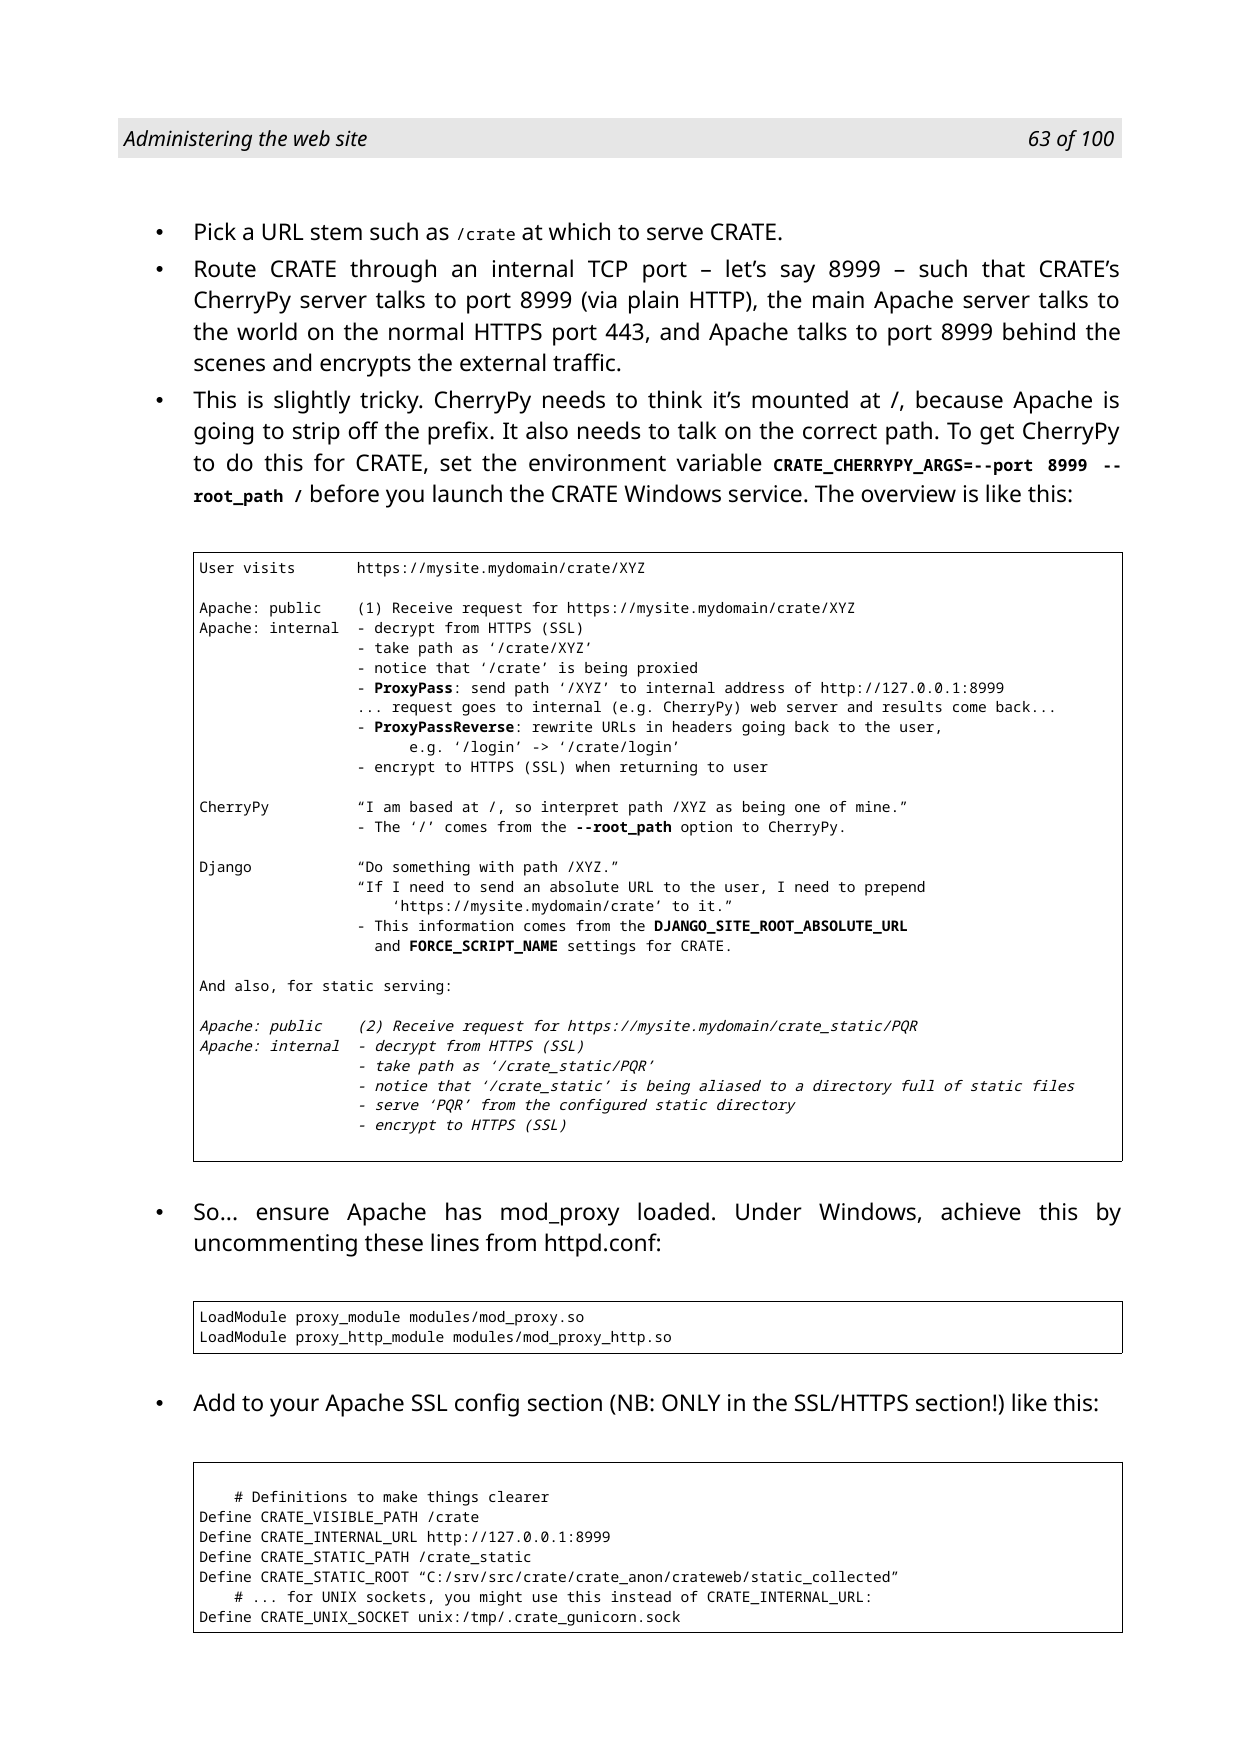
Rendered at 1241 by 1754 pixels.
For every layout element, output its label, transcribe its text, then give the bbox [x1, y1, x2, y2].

list Add to your Apache SSL config section (NB: ONLY in the SSL/HTTPS section!) like this: [156, 1387, 1122, 1418]
list Route CRATE through an internal TCP port – let’s say 8999 – such that CRATE’s CherryPy server talks to port 8999 (via plain HTTP), the main Apache server talks to the world on the normal HTTPS port 443, and Apache talks to port 8999 behind the scenes and encrypts the external traffic. [156, 253, 1122, 378]
list Pick a URL stem such as /crate at which to serve CRATE. [156, 216, 1122, 247]
list This is slightly tricky. CherryPy needs to think it’s mounted at /, because Apache is going to strip off the prefix. It also needs to talk on the correct path. To get CherryPy to do this for CRATE, set the environment variable CRATE_CHERRYPY_ARGS=--port 8999 --root_path / before you launch the CRATE Windows service. The overview is like this: [156, 384, 1122, 509]
table_header User visits https://mysite.mydomain/crate/XYZ Apache: public (1) Receive request for https://mysite.mydomain/crate/XYZ Apache: internal - decrypt from HTTPS (SSL) - take path as ‘/crate/XYZ’ - notice that ‘/crate’ is being proxied - ProxyPass: send path ‘/XYZ’ to internal address of http://127.0.0.1:8999 ... request goes to internal (e.g. CherryPy) web server and results come back... - ProxyPassReverse: rewrite URLs in headers going back to the user, e.g. ‘/login’ -> ‘/crate/login’ - encrypt to HTTPS (SSL) when returning to user CherryPy “I am based at /, so interpret path /XYZ as being one of mine.” - The ‘/’ comes from the --root_path option to CherryPy. Django “Do something with path /XYZ.” “If I need to send an absolute URL to the user, I need to prepend ‘https://mysite.mydomain/crate’ to it.” - This information comes from the DJANGO_SITE_ROOT_ABSOLUTE_URL and FORCE_SCRIPT_NAME settings for CRATE. And also, for static serving: Apache: public (2) Receive request for https://mysite.mydomain/crate_static/PQR Apache: internal - decrypt from HTTPS (SSL) - take path as ‘/crate_static/PQR’ - notice that ‘/crate_static’ is being aliased to a directory full of static files - serve ‘PQR’ from the configured static directory - encrypt to HTTPS (SSL) [194, 553, 1122, 1161]
table_header LoadModule proxy_module modules/mod_proxy.so LoadModule proxy_http_module modules/mod_proxy_http.so [194, 1302, 1122, 1352]
table_header # Definitions to make things clearer Define CRATE_VISIBLE_PATH /crate Define CRATE_INTERNAL_URL http://127.0.0.1:8999 Define CRATE_STATIC_PATH /crate_static Define CRATE_STATIC_ROOT “C:/srv/src/crate/crate_anon/crateweb/static_collected” # ... for UNIX sockets, you might use this instead of CRATE_INTERNAL_URL: Define CRATE_UNIX_SOCKET unix:/tmp/.crate_gunicorn.sock [194, 1463, 1122, 1632]
list So... ensure Apache has mod_proxy loaded. Under Windows, achieve this by uncommenting these lines from httpd.conf: [156, 1195, 1122, 1258]
